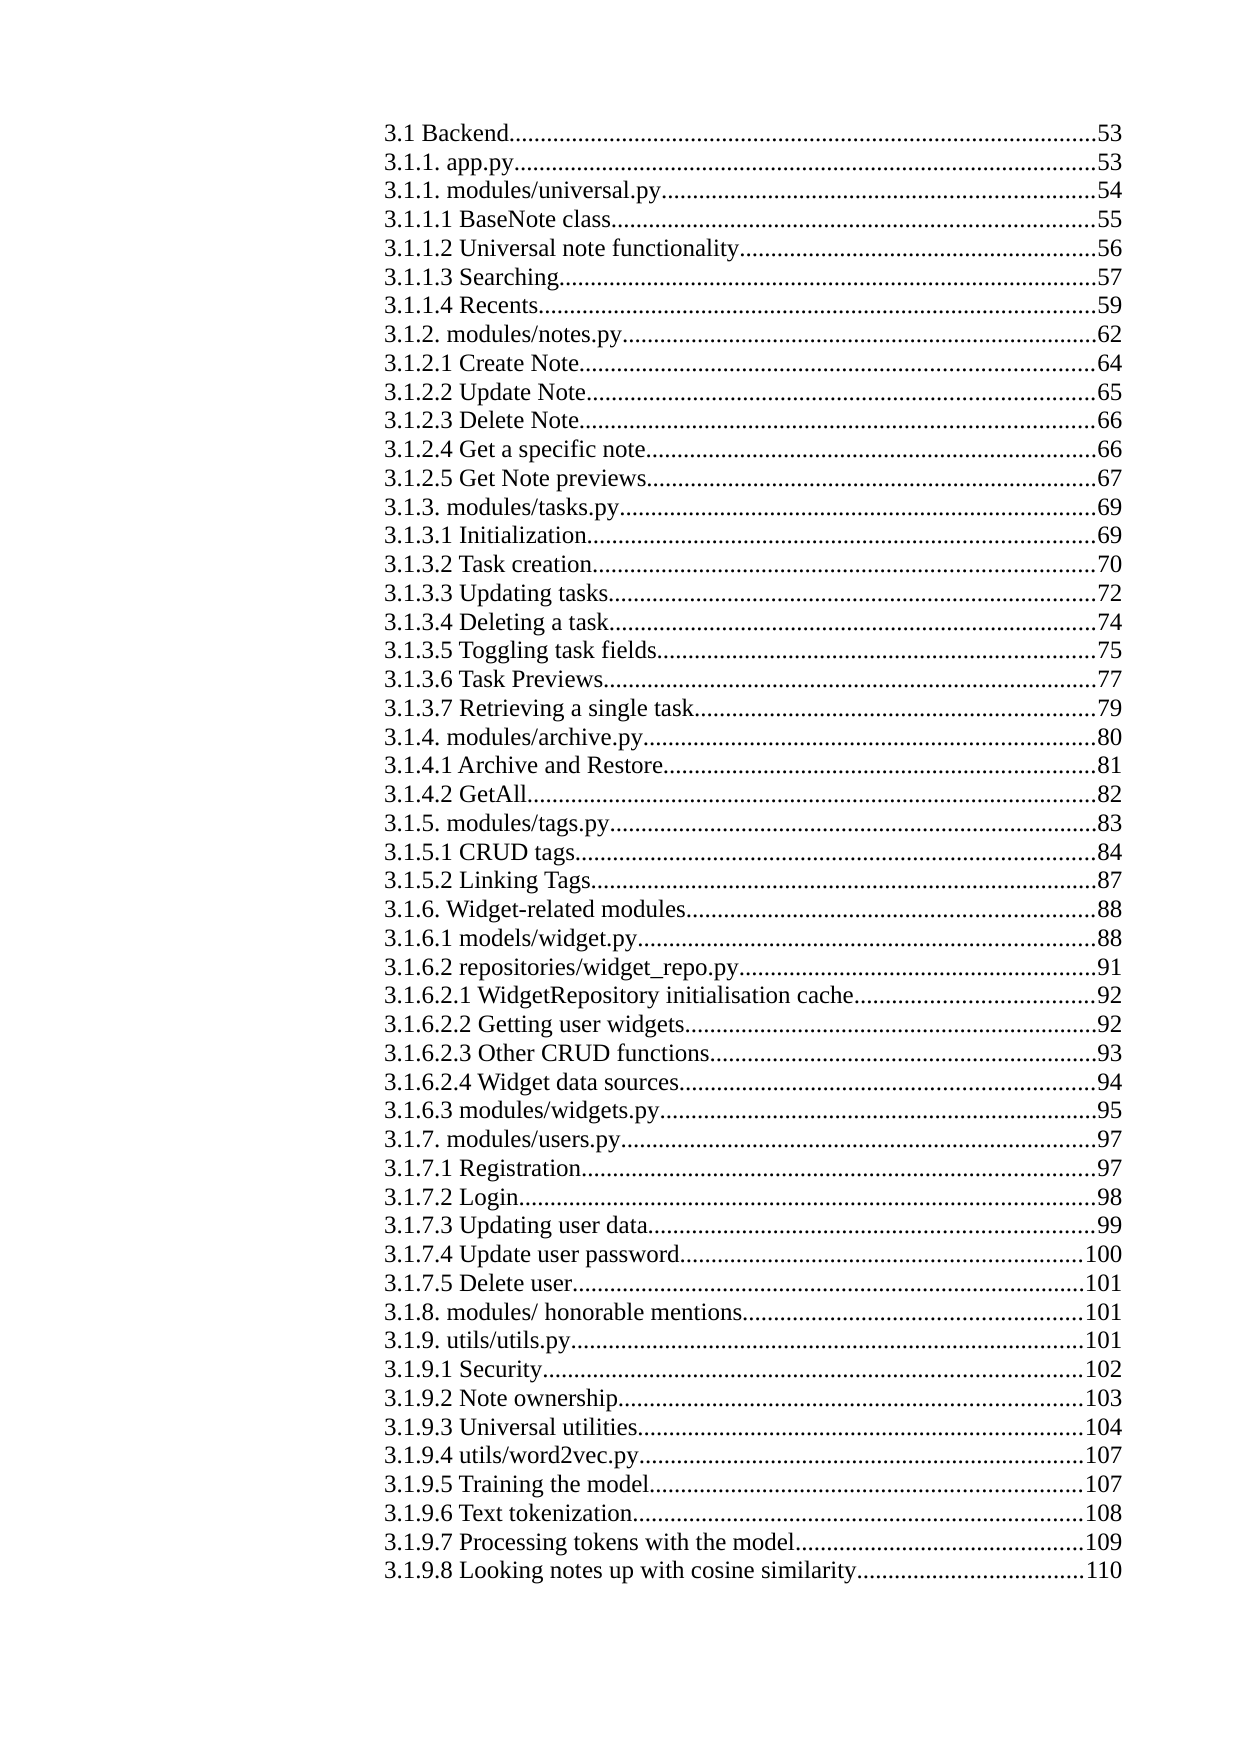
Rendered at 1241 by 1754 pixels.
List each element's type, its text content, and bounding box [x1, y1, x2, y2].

text 3.1.7.3 Updating user data 99 [384, 1211, 1122, 1239]
text 3.1.9.4 utils/word2vec.py 107 [384, 1441, 1122, 1469]
text 3.1.9.2 Note ownership 103 [384, 1383, 1122, 1412]
text 3.1.4.2 GetAll 82 [384, 779, 1122, 808]
text 3.1.9. utils/utils.py 101 [384, 1326, 1122, 1354]
text 3.1.1.4 Recents 59 [384, 291, 1122, 319]
text 3.1.2.3 Delete Note 66 [384, 406, 1122, 434]
text 3.1.9.7 Processing tokens with the model 109 [384, 1527, 1122, 1556]
text 3.1.7.1 Registration 97 [384, 1153, 1122, 1182]
text 3.1 Backend 53 [384, 118, 1122, 147]
text 3.1.9.5 Training the model 107 [384, 1469, 1122, 1498]
text 3.1.8. modules/ honorable mentions 101 [384, 1297, 1122, 1326]
text 3.1.2.4 Get a specific note 66 [384, 434, 1122, 463]
text 3.1.3.1 Initialization 69 [384, 521, 1122, 549]
text 3.1.5.1 CRUD tags 84 [384, 837, 1122, 866]
text 3.1.4.1 Archive and Restore 81 [384, 751, 1122, 779]
text 3.1.1.3 Searching 57 [384, 262, 1122, 291]
text 3.1.2.2 Update Note 65 [384, 377, 1122, 406]
text 3.1.9.6 Text tokenization 108 [384, 1498, 1122, 1527]
text 3.1.6.1 models/widget.py 88 [384, 923, 1122, 952]
text 3.1.3.2 Task creation 70 [384, 549, 1122, 578]
text 3.1.1. app.py 53 [384, 147, 1122, 176]
text 3.1.7.5 Delete user 101 [384, 1268, 1122, 1297]
text 3.1.3.6 Task Previews 77 [384, 664, 1122, 693]
text 3.1.3.4 Deleting a task 74 [384, 607, 1122, 636]
text 3.1.6.2.2 Getting user widgets 92 [384, 1009, 1122, 1038]
text 3.1.3. modules/tasks.py 69 [384, 492, 1122, 521]
text 3.1.1.1 BaseNote class 55 [384, 204, 1122, 233]
text 3.1.6.3 modules/widgets.py 95 [384, 1096, 1122, 1124]
text 3.1.9.8 Looking notes up with cosine similarity 110 [384, 1556, 1122, 1584]
text 3.1.3.7 Retrieving a single task 79 [384, 693, 1122, 722]
text 3.1.7. modules/users.py 97 [384, 1124, 1122, 1153]
text 3.1.6. Widget-related modules 88 [384, 894, 1122, 923]
text 3.1.5. modules/tags.py 83 [384, 808, 1122, 837]
text 3.1.1. modules/universal.py 54 [384, 176, 1122, 204]
text 3.1.6.2 repositories/widget_repo.py 91 [384, 952, 1122, 981]
text 3.1.5.2 Linking Tags 87 [384, 866, 1122, 894]
text 3.1.7.2 Login 98 [384, 1182, 1122, 1211]
text 3.1.4. modules/archive.py 80 [384, 722, 1122, 751]
text 3.1.2.1 Create Note 64 [384, 348, 1122, 377]
text 3.1.1.2 Universal note functionality 56 [384, 233, 1122, 262]
text 3.1.2.5 Get Note previews 67 [384, 463, 1122, 492]
text 3.1.2. modules/notes.py 62 [384, 319, 1122, 348]
text 3.1.9.1 Security 102 [384, 1354, 1122, 1383]
text 3.1.6.2.1 WidgetRepository initialisation cache 92 [384, 981, 1122, 1009]
text 3.1.6.2.3 Other CRUD functions 93 [384, 1038, 1122, 1067]
text 3.1.7.4 Update user password 100 [384, 1239, 1122, 1268]
text 3.1.9.3 Universal utilities 104 [384, 1412, 1122, 1441]
text 3.1.3.3 Updating tasks 72 [384, 578, 1122, 607]
text 3.1.6.2.4 Widget data sources 94 [384, 1067, 1122, 1096]
text 3.1.3.5 Toggling task fields 75 [384, 636, 1122, 664]
